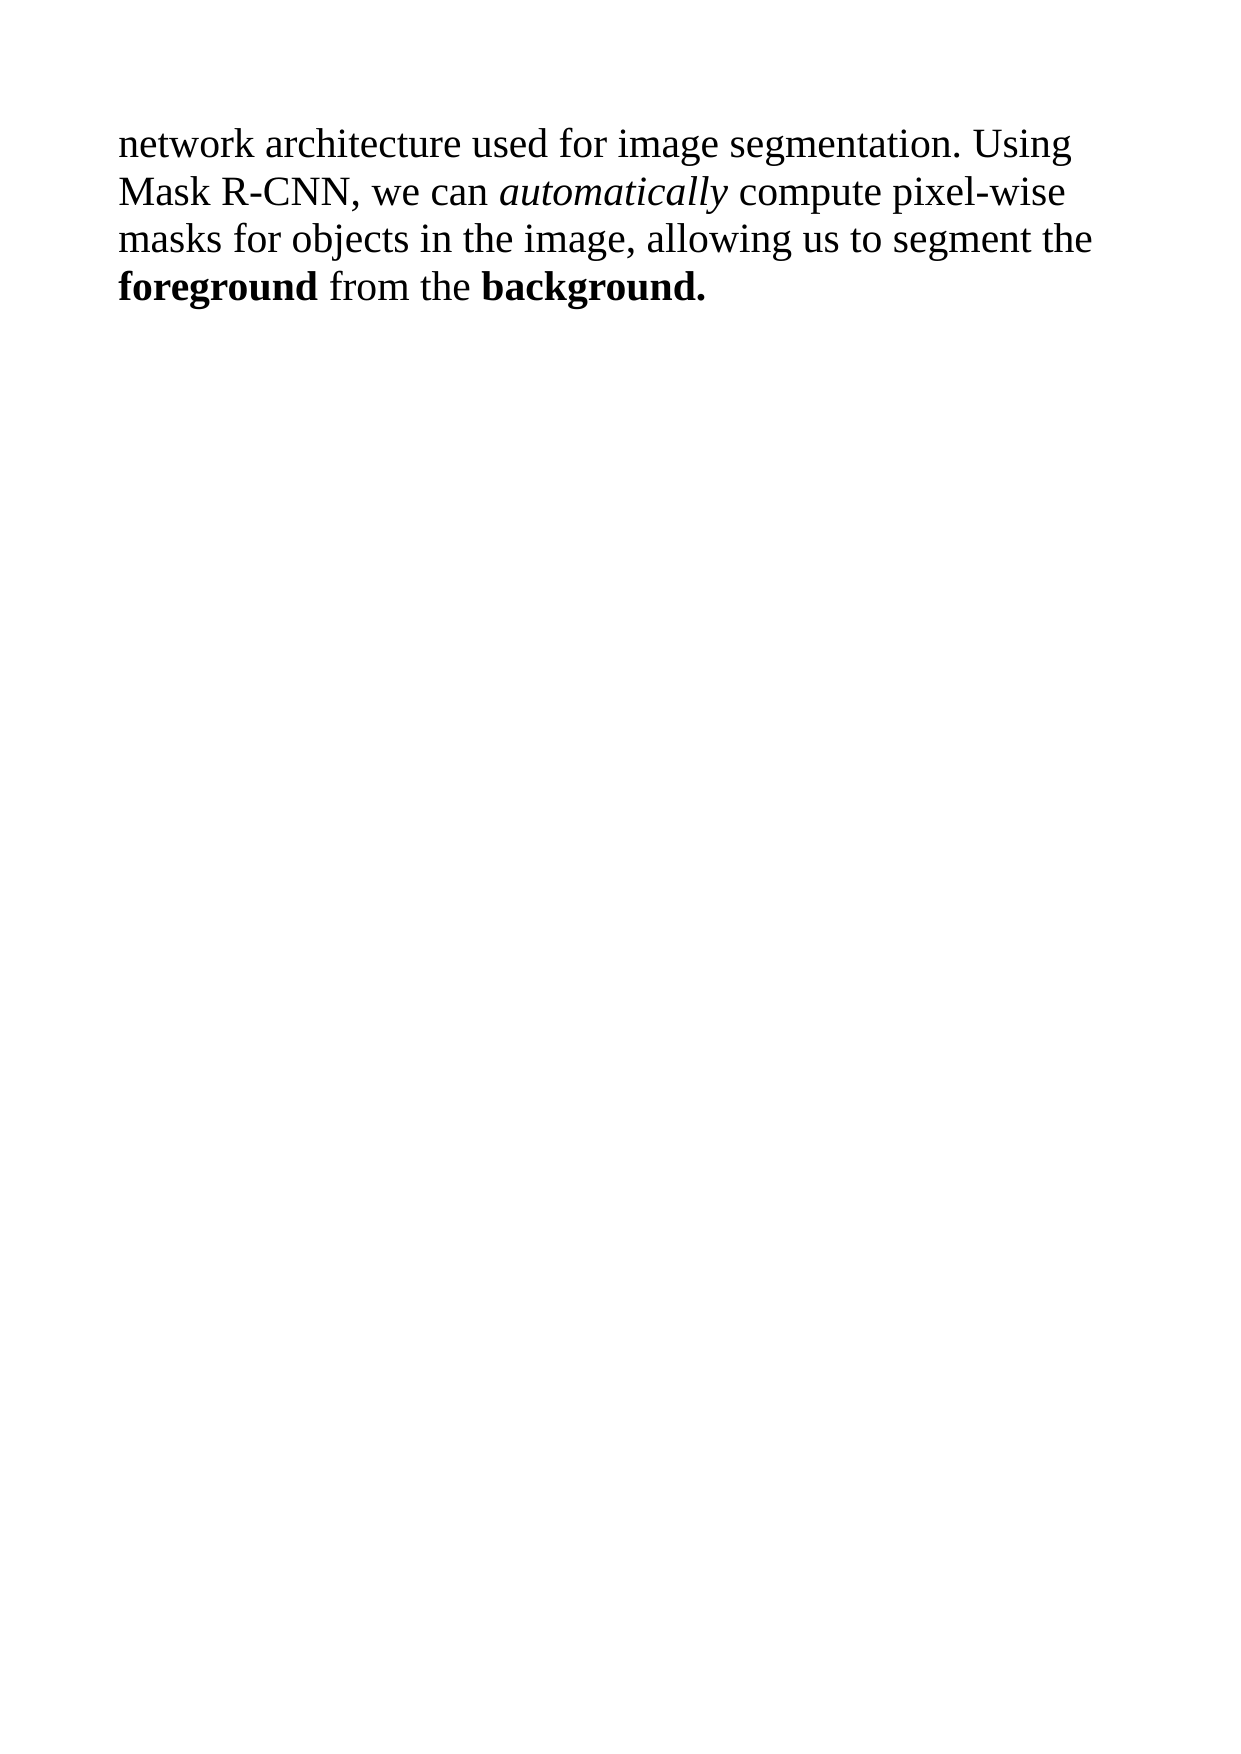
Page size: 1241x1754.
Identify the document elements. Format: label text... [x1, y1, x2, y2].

text network architecture used for image segmentation. Using Mask R-CNN, we can automatically compute pixel-wise masks for objects in the image, allowing us to segment the foreground from the background. [118, 118, 1122, 310]
